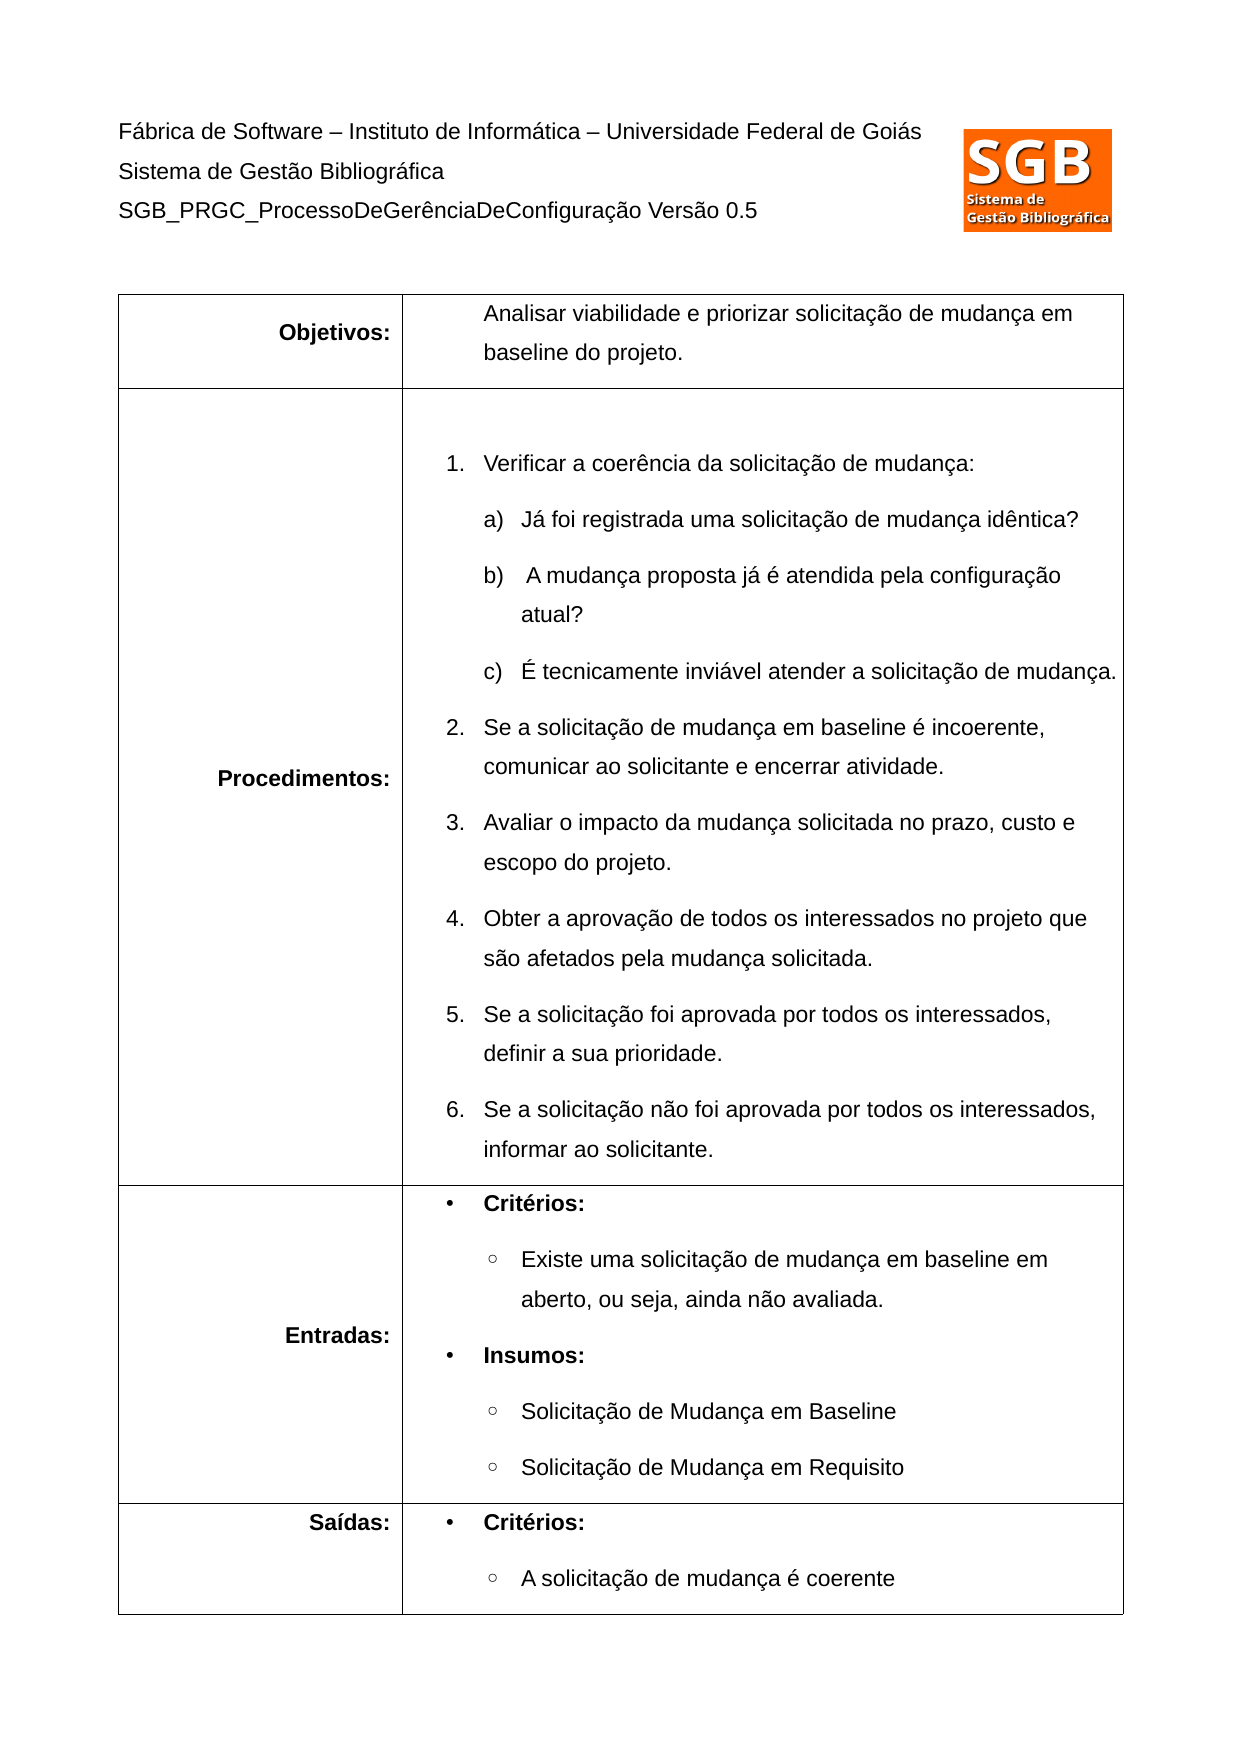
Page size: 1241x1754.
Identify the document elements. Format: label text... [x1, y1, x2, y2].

table_cell Verificar a coerência da solicitação de mudança: Já foi registrada uma solicitação de mudança idêntica? A mudança proposta já é atendida pela configuração atual? É tecnicamente inviável atender a solicitação de mudança. Se a solicitação de mudança em baseline é incoerente, comunicar ao solicitante e encerrar atividade. Avaliar o impacto da mudança solicitada no prazo, custo e escopo do projeto. Obter a aprovação de todos os interessados no projeto que são afetados pela mudança solicitada. Se a solicitação foi aprovada por todos os interessados, definir a sua prioridade. Se a solicitação não foi aprovada por todos os interessados, informar ao solicitante. [403, 389, 1123, 1184]
table_header Analisar viabilidade e priorizar solicitação de mudança em baseline do projeto. [403, 295, 1123, 388]
table_cell Critérios: A solicitação de mudança é coerente Produtos: Análise de Solicitação de Mudança em Baseline [403, 1504, 1123, 1614]
table_cell Procedimentos: [119, 389, 402, 1184]
table_cell Entradas: [119, 1186, 402, 1503]
picture [963, 129, 1112, 232]
table_cell Saídas: [119, 1504, 402, 1614]
table_header Objetivos: [119, 295, 402, 388]
table_cell Critérios: Existe uma solicitação de mudança em baseline em aberto, ou seja, ainda não avaliada. Insumos: Solicitação de Mudança em Baseline Solicitação de Mudança em Requisito [403, 1186, 1123, 1503]
